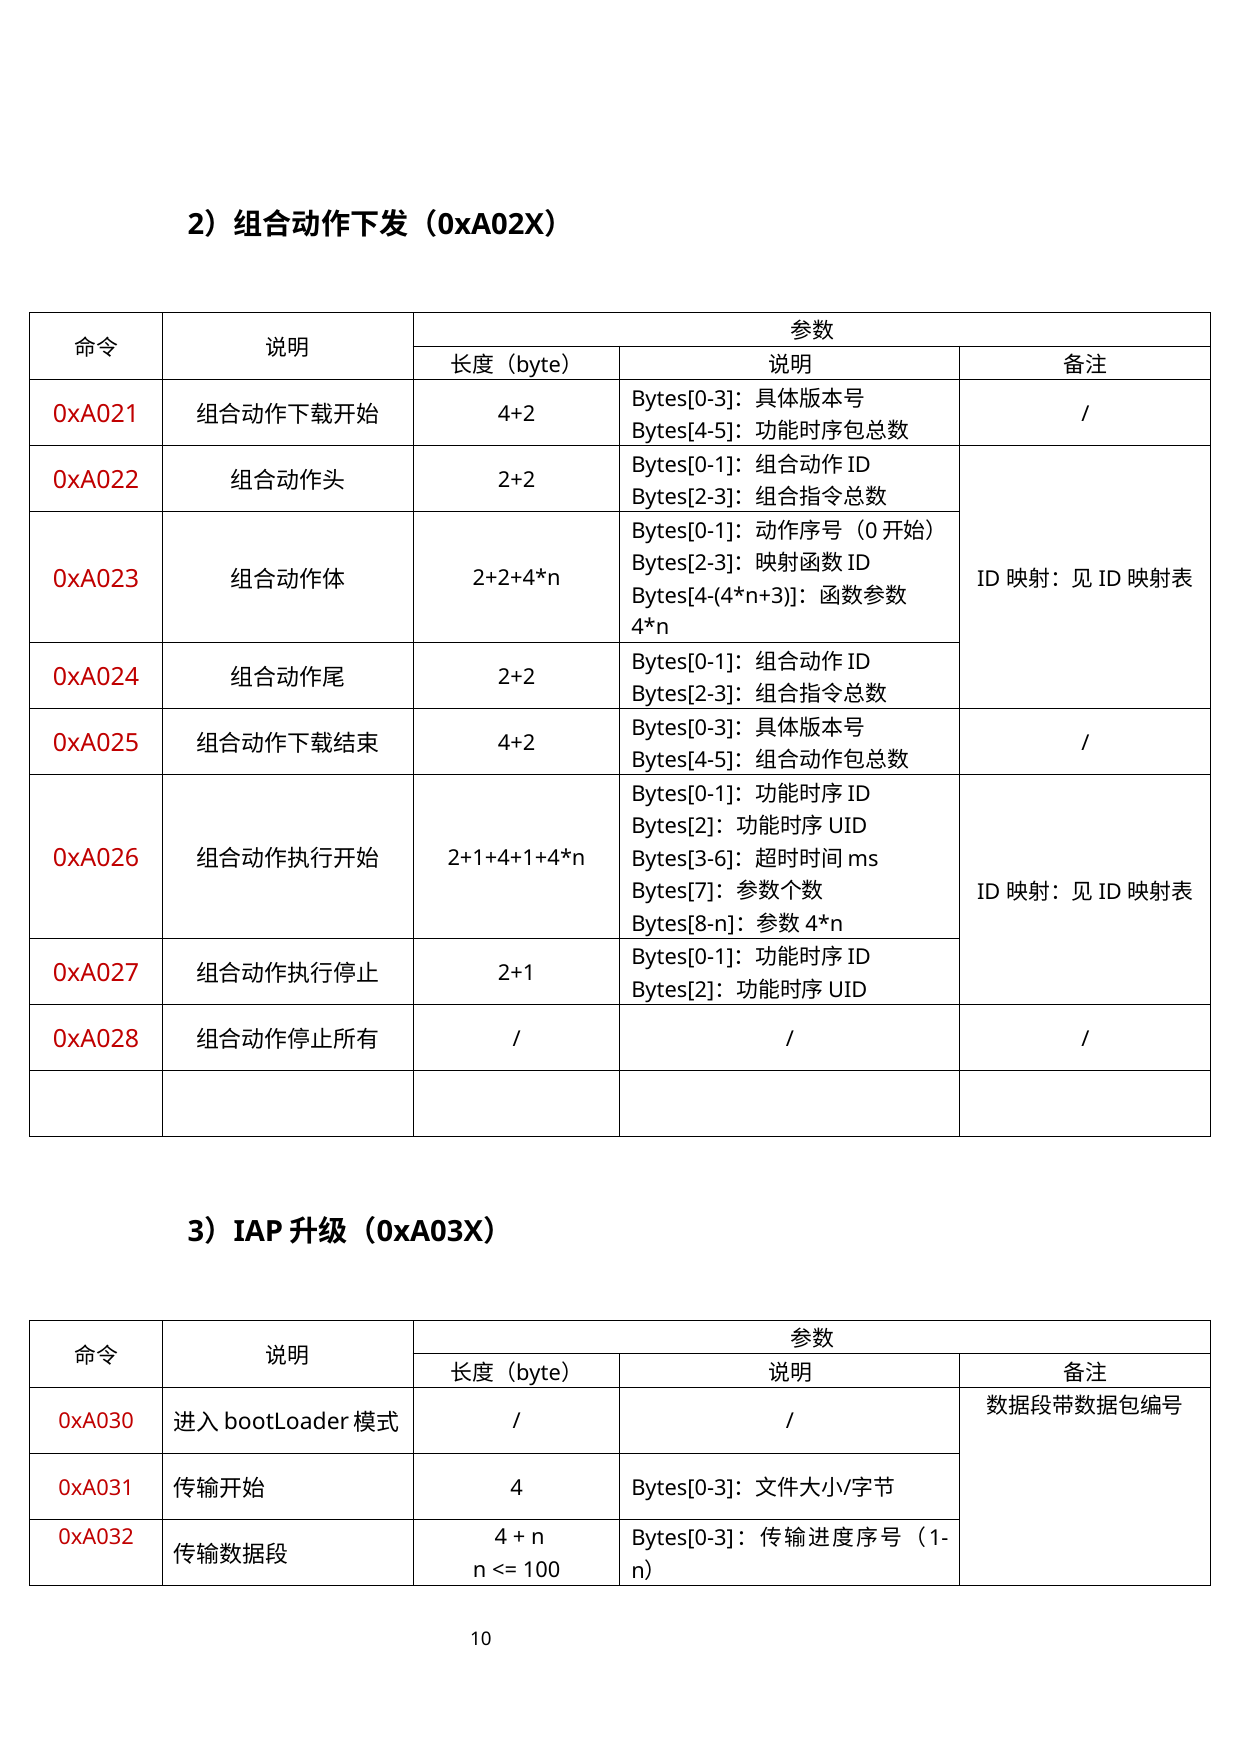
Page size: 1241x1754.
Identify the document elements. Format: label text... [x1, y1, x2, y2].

table_cell 4 [414, 1454, 619, 1519]
table_cell / [960, 709, 1210, 774]
table_cell 传输开始 [163, 1454, 413, 1519]
table_header 说明 [163, 313, 413, 379]
table_cell 4+2 [414, 380, 619, 445]
table_cell 说明 [620, 347, 959, 379]
table_cell 组合动作头 [163, 446, 413, 511]
table_cell 数据段带数据包编号 [960, 1388, 1210, 1585]
table_cell 组合动作停止所有 [163, 1005, 413, 1070]
table_cell 2+1 [414, 939, 619, 1004]
table_cell 组合动作下载开始 [163, 380, 413, 445]
table_cell [30, 1071, 162, 1136]
table_header 参数 [414, 1321, 1210, 1353]
table_cell [163, 1071, 413, 1136]
table_cell Bytes[0-1]：组合动作ID Bytes[2-3]：组合指令总数 [620, 643, 959, 708]
table_cell / [414, 1005, 619, 1070]
table_cell 长度（byte） [414, 347, 619, 379]
table_cell 备注 [960, 347, 1210, 379]
table_cell ID 映射：见 ID 映射表 [960, 775, 1210, 1004]
table_cell / [620, 1388, 959, 1453]
table_cell 组合动作执行开始 [163, 775, 413, 938]
subtitle 2）组合动作下发（0xA02X） [187, 189, 1053, 254]
table_cell 备注 [960, 1354, 1210, 1387]
table_cell 组合动作尾 [163, 643, 413, 708]
table_cell 进入bootLoader模式 [163, 1388, 413, 1453]
table_cell ID 映射：见 ID 映射表 [960, 446, 1210, 708]
table_cell 0xA031 [30, 1454, 162, 1519]
subtitle 3）IAP升级（0xA03X） [187, 1197, 1053, 1262]
table_header 命令 [30, 313, 162, 379]
table_cell 0xA032 [30, 1520, 162, 1585]
table_cell 组合动作执行停止 [163, 939, 413, 1004]
table_cell 2+2+4*n [414, 512, 619, 642]
table_cell / [620, 1005, 959, 1070]
table_cell / [960, 1005, 1210, 1070]
table_cell 0xA025 [30, 709, 162, 774]
table_cell 0xA028 [30, 1005, 162, 1070]
table_cell 长度（byte） [414, 1354, 619, 1387]
table_cell Bytes[0-1]：功能时序ID Bytes[2]：功能时序UID Bytes[3-6]：超时时间ms Bytes[7]：参数个数 Bytes[8-n]：参数 4*n [620, 775, 959, 938]
table_cell 0xA030 [30, 1388, 162, 1453]
table_cell 0xA027 [30, 939, 162, 1004]
table_cell 2+2 [414, 643, 619, 708]
table_cell 0xA026 [30, 775, 162, 938]
table_cell 传输数据段 [163, 1520, 413, 1585]
table_header 说明 [163, 1321, 413, 1387]
table_cell 组合动作体 [163, 512, 413, 642]
table_header 命令 [30, 1321, 162, 1387]
table_cell [960, 1071, 1210, 1136]
table_cell 0xA023 [30, 512, 162, 642]
table_cell Bytes[0-1]：功能时序ID Bytes[2]：功能时序UID [620, 939, 959, 1004]
table_cell 0xA022 [30, 446, 162, 511]
table_cell 2+2 [414, 446, 619, 511]
table_cell Bytes[0-3]：具体版本号 Bytes[4-5]：功能时序包总数 [620, 380, 959, 445]
table_cell Bytes[0-3]：文件大小/字节 [620, 1454, 959, 1519]
table_cell [414, 1071, 619, 1136]
table_cell 2+1+4+1+4*n [414, 775, 619, 938]
table_cell Bytes[0-1]：动作序号（0开始） Bytes[2-3]：映射函数ID Bytes[4-(4*n+3)]：函数参数 4*n [620, 512, 959, 642]
table_cell 4+2 [414, 709, 619, 774]
table_cell [620, 1071, 959, 1136]
table_cell Bytes[0-3]：传输进度序号（1-n） [620, 1520, 959, 1585]
table_cell Bytes[0-1]：组合动作ID Bytes[2-3]：组合指令总数 [620, 446, 959, 511]
table_cell 组合动作下载结束 [163, 709, 413, 774]
table_cell / [960, 380, 1210, 445]
table_cell 0xA021 [30, 380, 162, 445]
table_cell 0xA024 [30, 643, 162, 708]
table_header 参数 [414, 313, 1210, 346]
table_cell / [414, 1388, 619, 1453]
table_cell Bytes[0-3]：具体版本号 Bytes[4-5]：组合动作包总数 [620, 709, 959, 774]
table_cell 说明 [620, 1354, 959, 1387]
table_cell 4 + n n <= 100 [414, 1520, 619, 1585]
